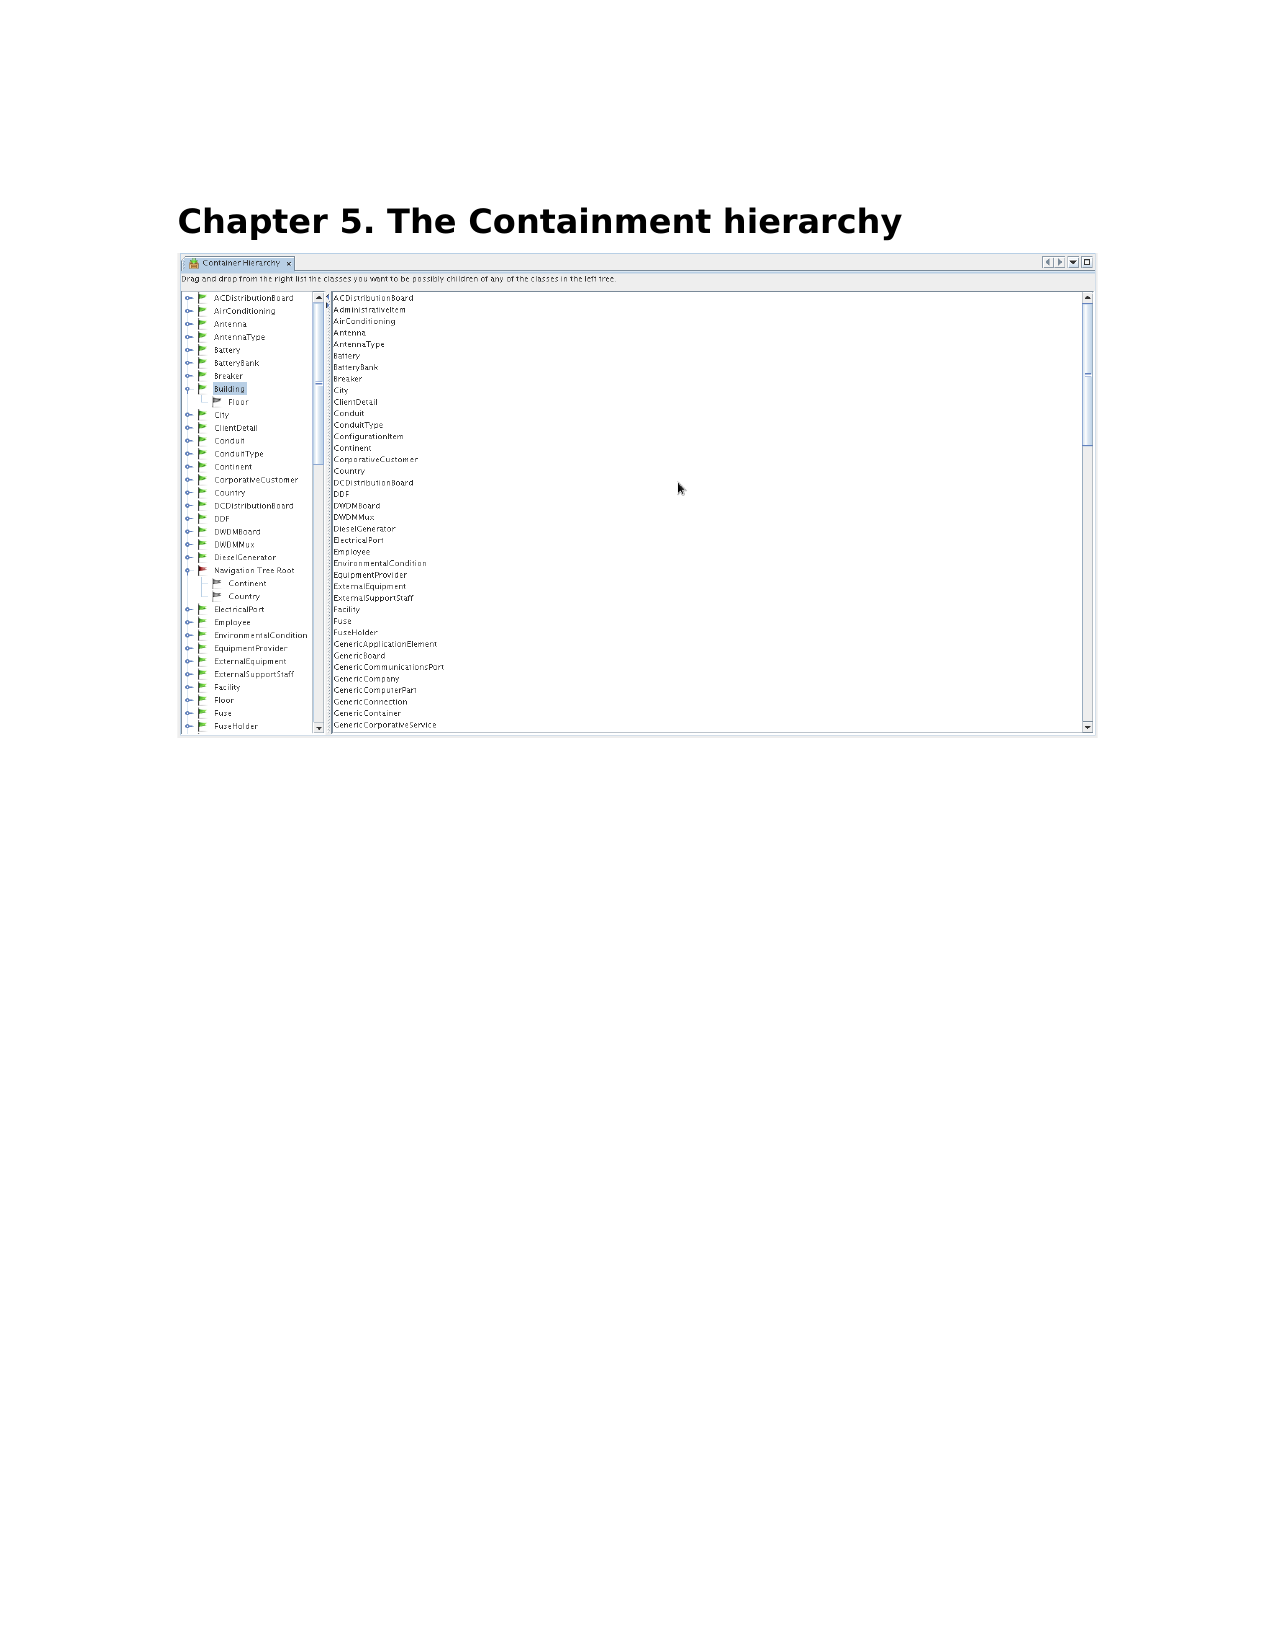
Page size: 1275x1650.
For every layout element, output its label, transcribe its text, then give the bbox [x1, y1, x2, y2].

subtitle Chapter 5. The Containment hierarchy [177, 202, 1098, 241]
picture [177, 253, 1098, 738]
